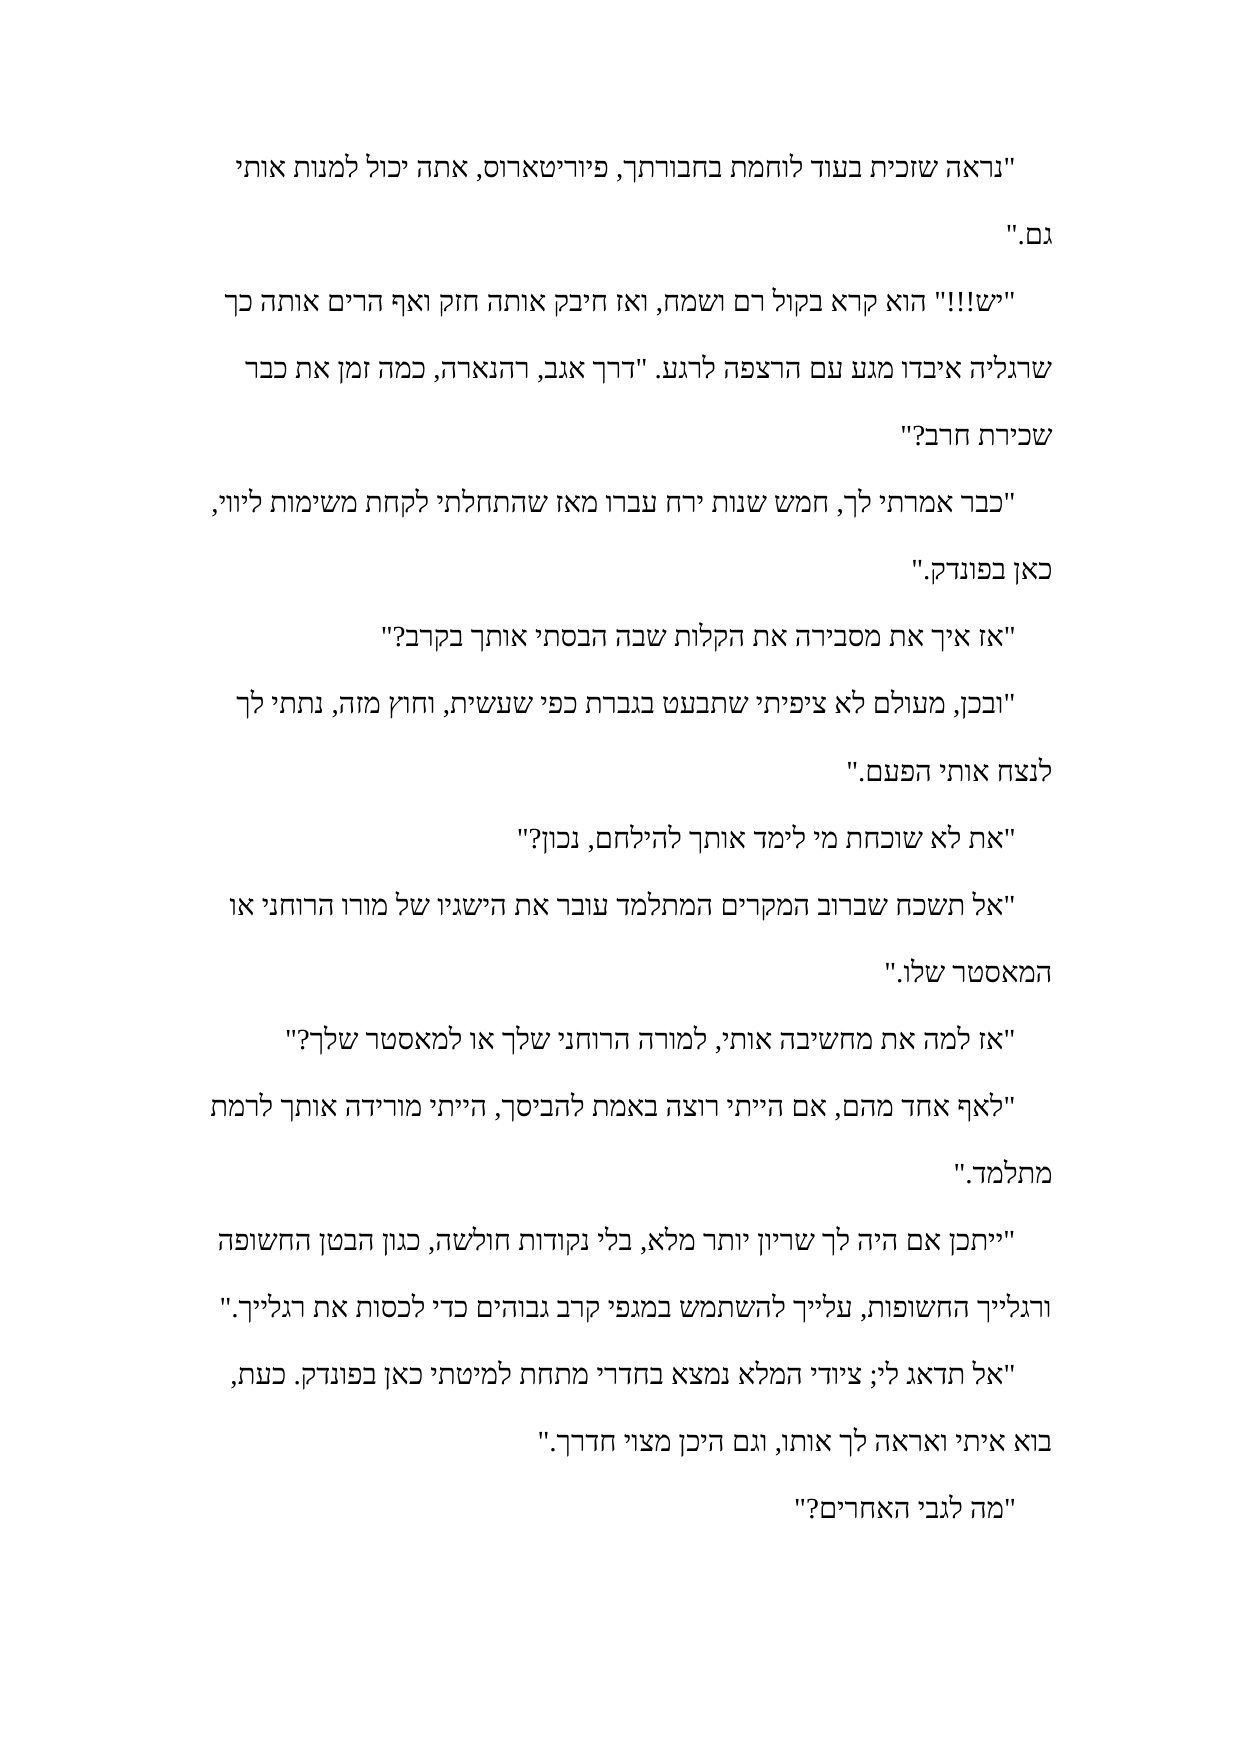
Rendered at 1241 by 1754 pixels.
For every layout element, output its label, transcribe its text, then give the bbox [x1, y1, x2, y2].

text "ובכן, מעולם לא ציפיתי שתבעט בגברת כפי שעשית, וחוץ מזה, נתתי לך לנצח אותי הפעם." [187, 687, 1053, 787]
text "נראה שזכית בעוד לוחמת בחבורתך, פיוריטארוס, אתה יכול למנות אותי גם." [187, 150, 1053, 251]
text "אל תשכח שברוב המקרים המתלמד עובר את הישגיו של מורו הרוחני או המאסטר שלו." [187, 888, 1053, 988]
text "אז למה את מחשיבה אותי, למורה הרוחני שלך או למאסטר שלך?" [187, 1022, 1053, 1056]
text "את לא שוכחת מי לימד אותך להילחם, נכון?" [187, 821, 1053, 854]
text "אז איך את מסבירה את הקלות שבה הבסתי אותך בקרב?" [187, 619, 1053, 653]
text "מה לגבי האחרים?" [187, 1492, 1053, 1525]
text "כבר אמרתי לך, חמש שנות ירח עברו מאז שהתחלתי לקחת משימות ליווי, כאן בפונדק." [187, 485, 1053, 586]
text "יש!!!" הוא קרא בקול רם ושמח, ואז חיבק אותה חזק ואף הרים אותה כך שרגליה איבדו מגע עם הרצפה לרגע. "דרך אגב, רהנארה, כמה זמן את כבר שכירת חרב?" [187, 284, 1053, 452]
text "ייתכן אם היה לך שריון יותר מלא, בלי נקודות חולשה, כגון הבטן החשופה ורגלייך החשופות, עלייך להשתמש במגפי קרב גבוהים כדי לכסות את רגלייך." [187, 1223, 1053, 1324]
text "אל תדאג לי; ציודי המלא נמצא בחדרי מתחת למיטתי כאן בפונדק. כעת, בוא איתי ואראה לך אותו, וגם היכן מצוי חדרך." [187, 1357, 1053, 1458]
text "לאף אחד מהם, אם הייתי רוצה באמת להביסך, הייתי מורידה אותך לרמת מתלמד." [187, 1089, 1053, 1190]
